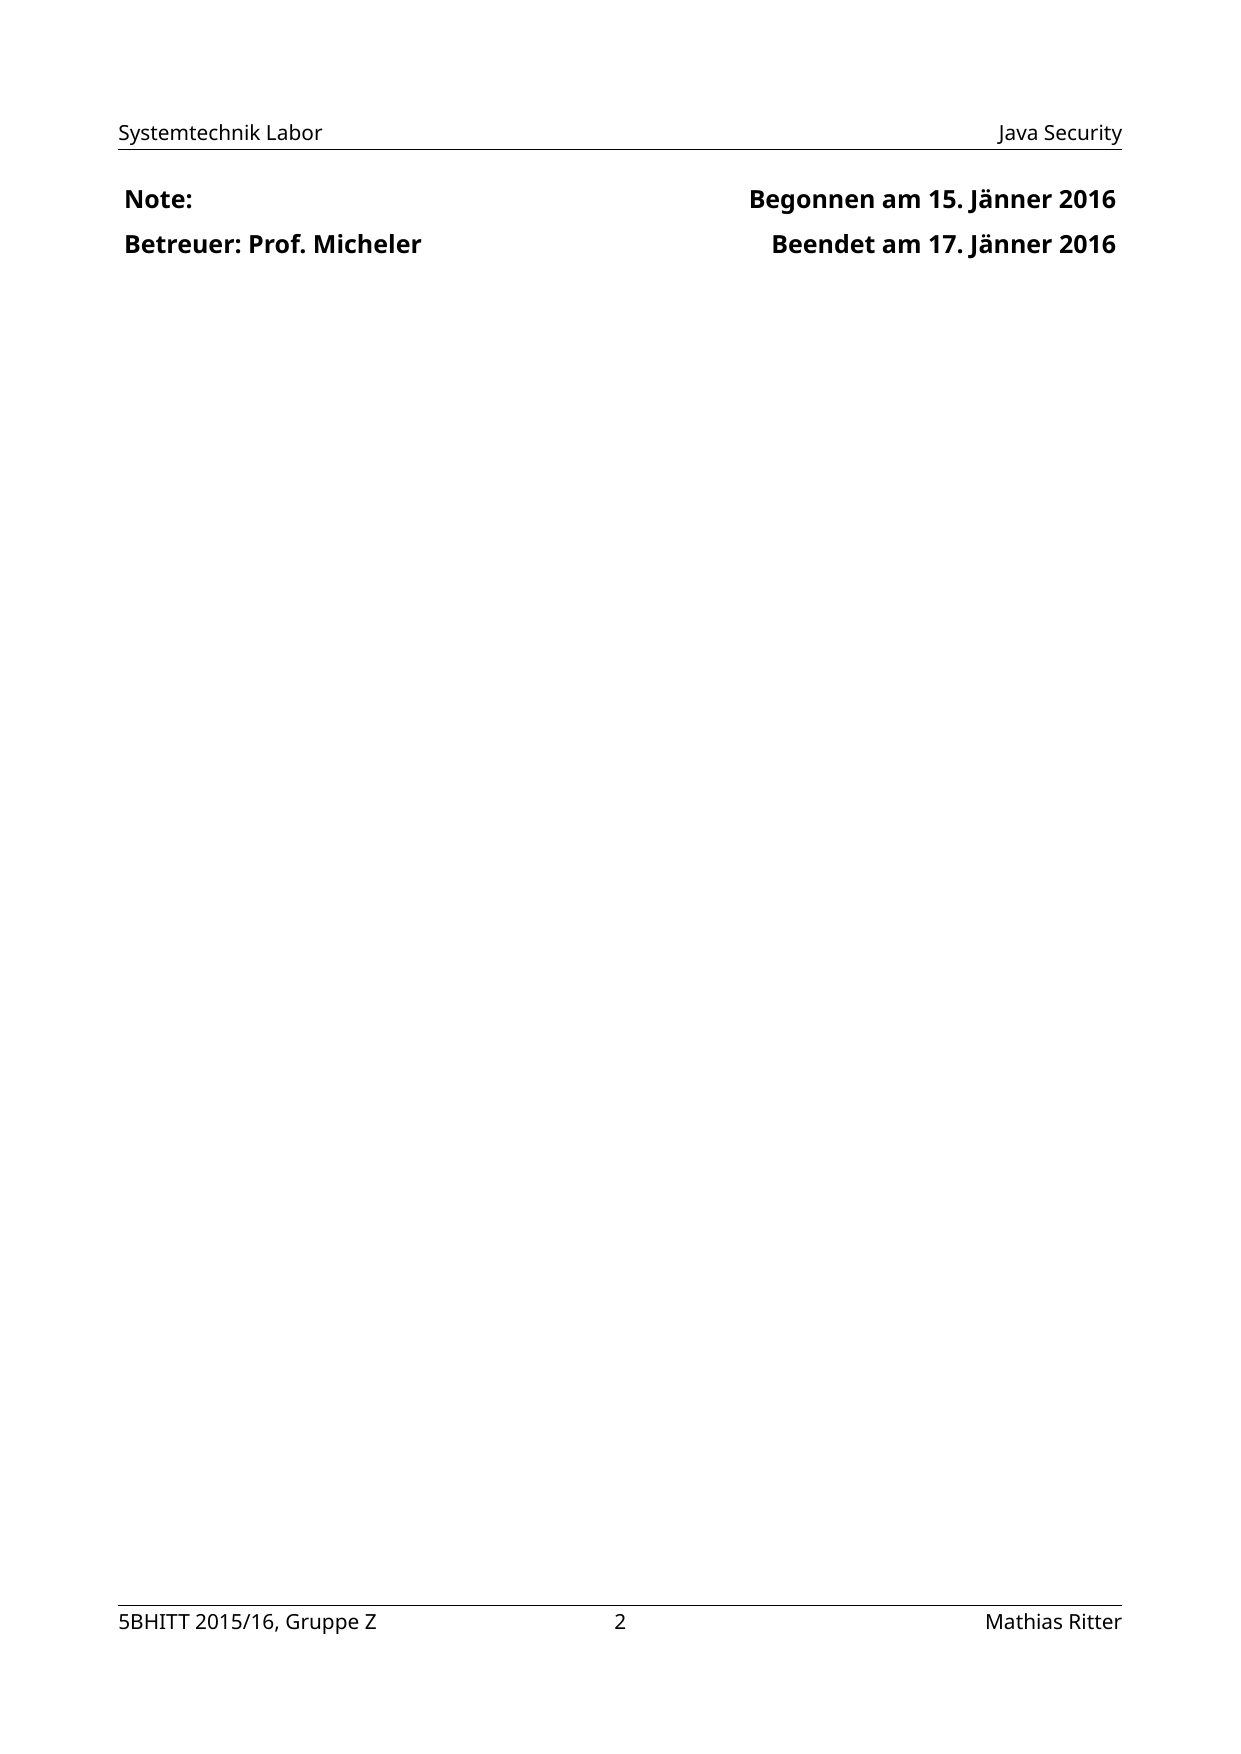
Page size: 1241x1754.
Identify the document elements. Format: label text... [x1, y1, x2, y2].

table_cell Beendet am 17. Jänner 2016 [620, 221, 1122, 267]
table_cell Begonnen am 15. Jänner 2016 [620, 176, 1122, 221]
table_cell Note: [118, 176, 620, 221]
table_cell Betreuer: Prof. Micheler [118, 221, 620, 267]
